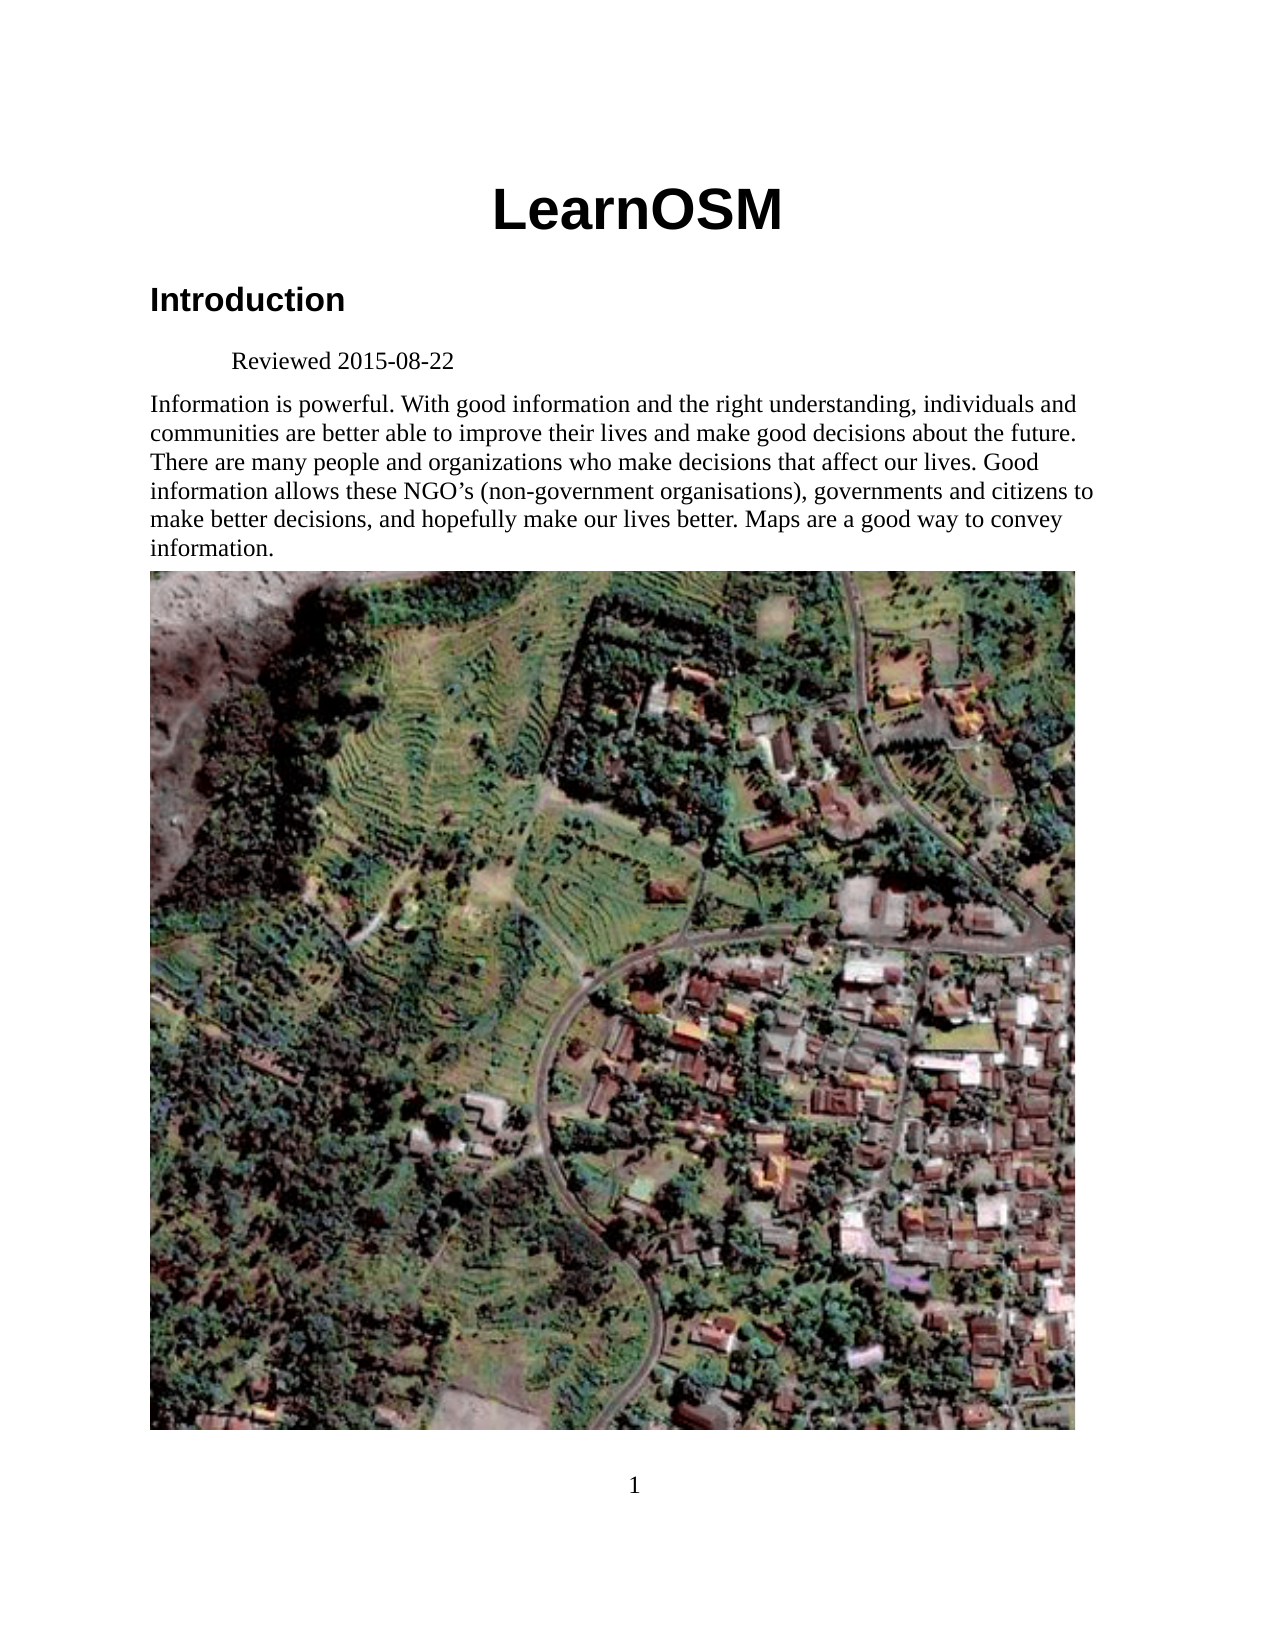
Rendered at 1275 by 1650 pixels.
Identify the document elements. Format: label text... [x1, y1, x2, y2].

subtitle Introduction [150, 279, 1125, 318]
picture [150, 571, 1075, 1430]
text Reviewed 2015-08-22 [225, 346, 1125, 374]
text Information is powerful. With good information and the right understanding, individuals and communities are better able to improve their lives and make good decisions about the future. There are many people and organizations who make decisions that affect our lives. Good information allows these NGO’s (non-government organisations), governments and citizens to make better decisions, and hopefully make our lives better. Maps are a good way to convey information. [150, 389, 1125, 562]
title LearnOSM [150, 175, 1125, 242]
